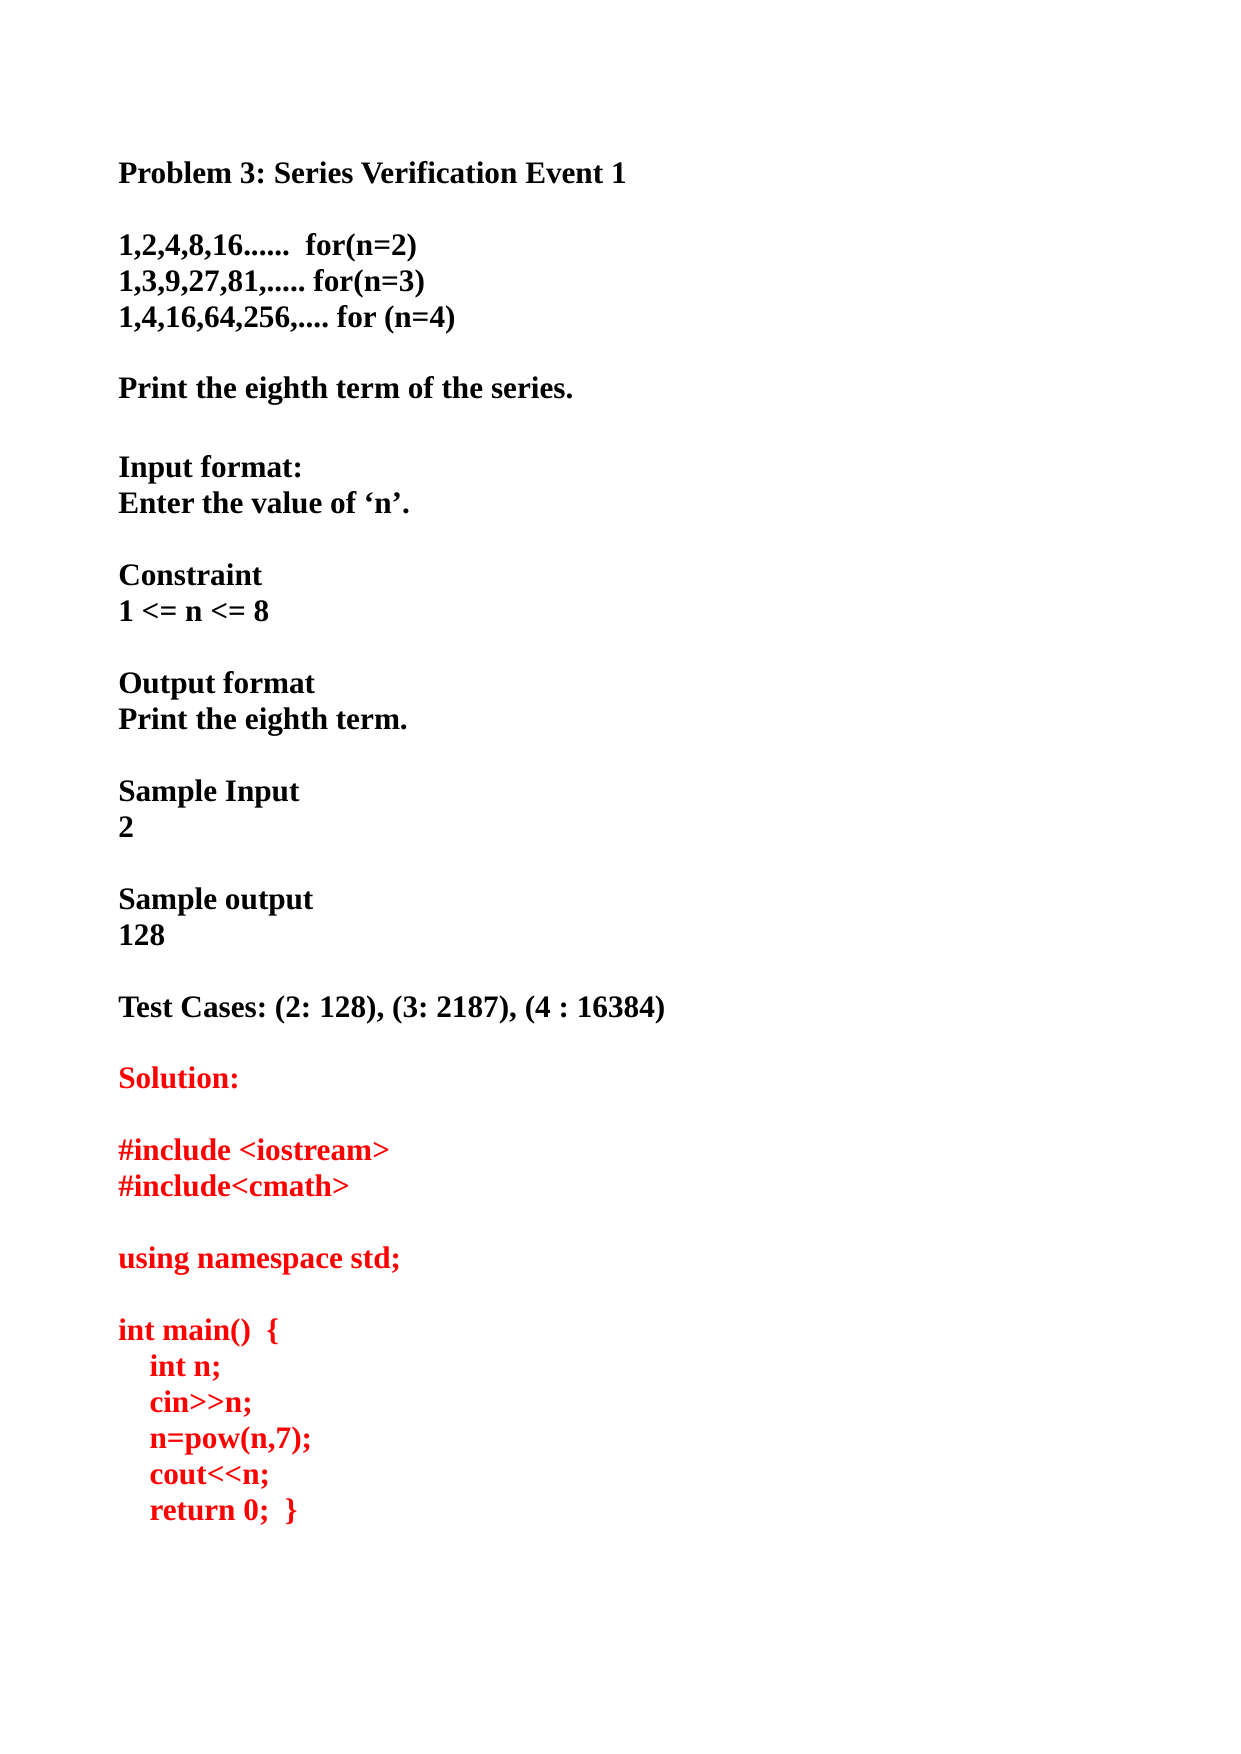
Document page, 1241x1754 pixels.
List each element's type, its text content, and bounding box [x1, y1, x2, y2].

text return 0; } [118, 1491, 1122, 1527]
text using namespace std; [118, 1239, 1122, 1275]
text 1,2,4,8,16...... for(n=2) [118, 226, 1122, 262]
text #include <iostream> [118, 1132, 1122, 1167]
text Print the eighth term of the series. [118, 370, 1122, 406]
text 1 <= n <= 8 [118, 592, 1122, 628]
text Sample output [118, 880, 1122, 916]
text #include<cmath> [118, 1167, 1122, 1203]
text Input format: [118, 449, 1122, 485]
text Constraint [118, 557, 1122, 592]
text n=pow(n,7); [118, 1419, 1122, 1455]
text 2 [118, 808, 1122, 844]
text 1,3,9,27,81,..... for(n=3) [118, 262, 1122, 298]
text Solution: [118, 1060, 1122, 1096]
text int n; [118, 1347, 1122, 1383]
text Sample Input [118, 772, 1122, 808]
text Print the eighth term. [118, 700, 1122, 736]
text 1,4,16,64,256,.... for (n=4) [118, 298, 1122, 334]
text Enter the value of ‘n’. [118, 485, 1122, 521]
text 128 [118, 916, 1122, 952]
text cin>>n; [118, 1383, 1122, 1419]
text Output format [118, 664, 1122, 700]
text int main() { [118, 1311, 1122, 1347]
text cout<<n; [118, 1455, 1122, 1491]
text Problem 3: Series Verification Event 1 [118, 154, 1122, 190]
text Test Cases: (2: 128), (3: 2187), (4 : 16384) [118, 988, 1122, 1024]
